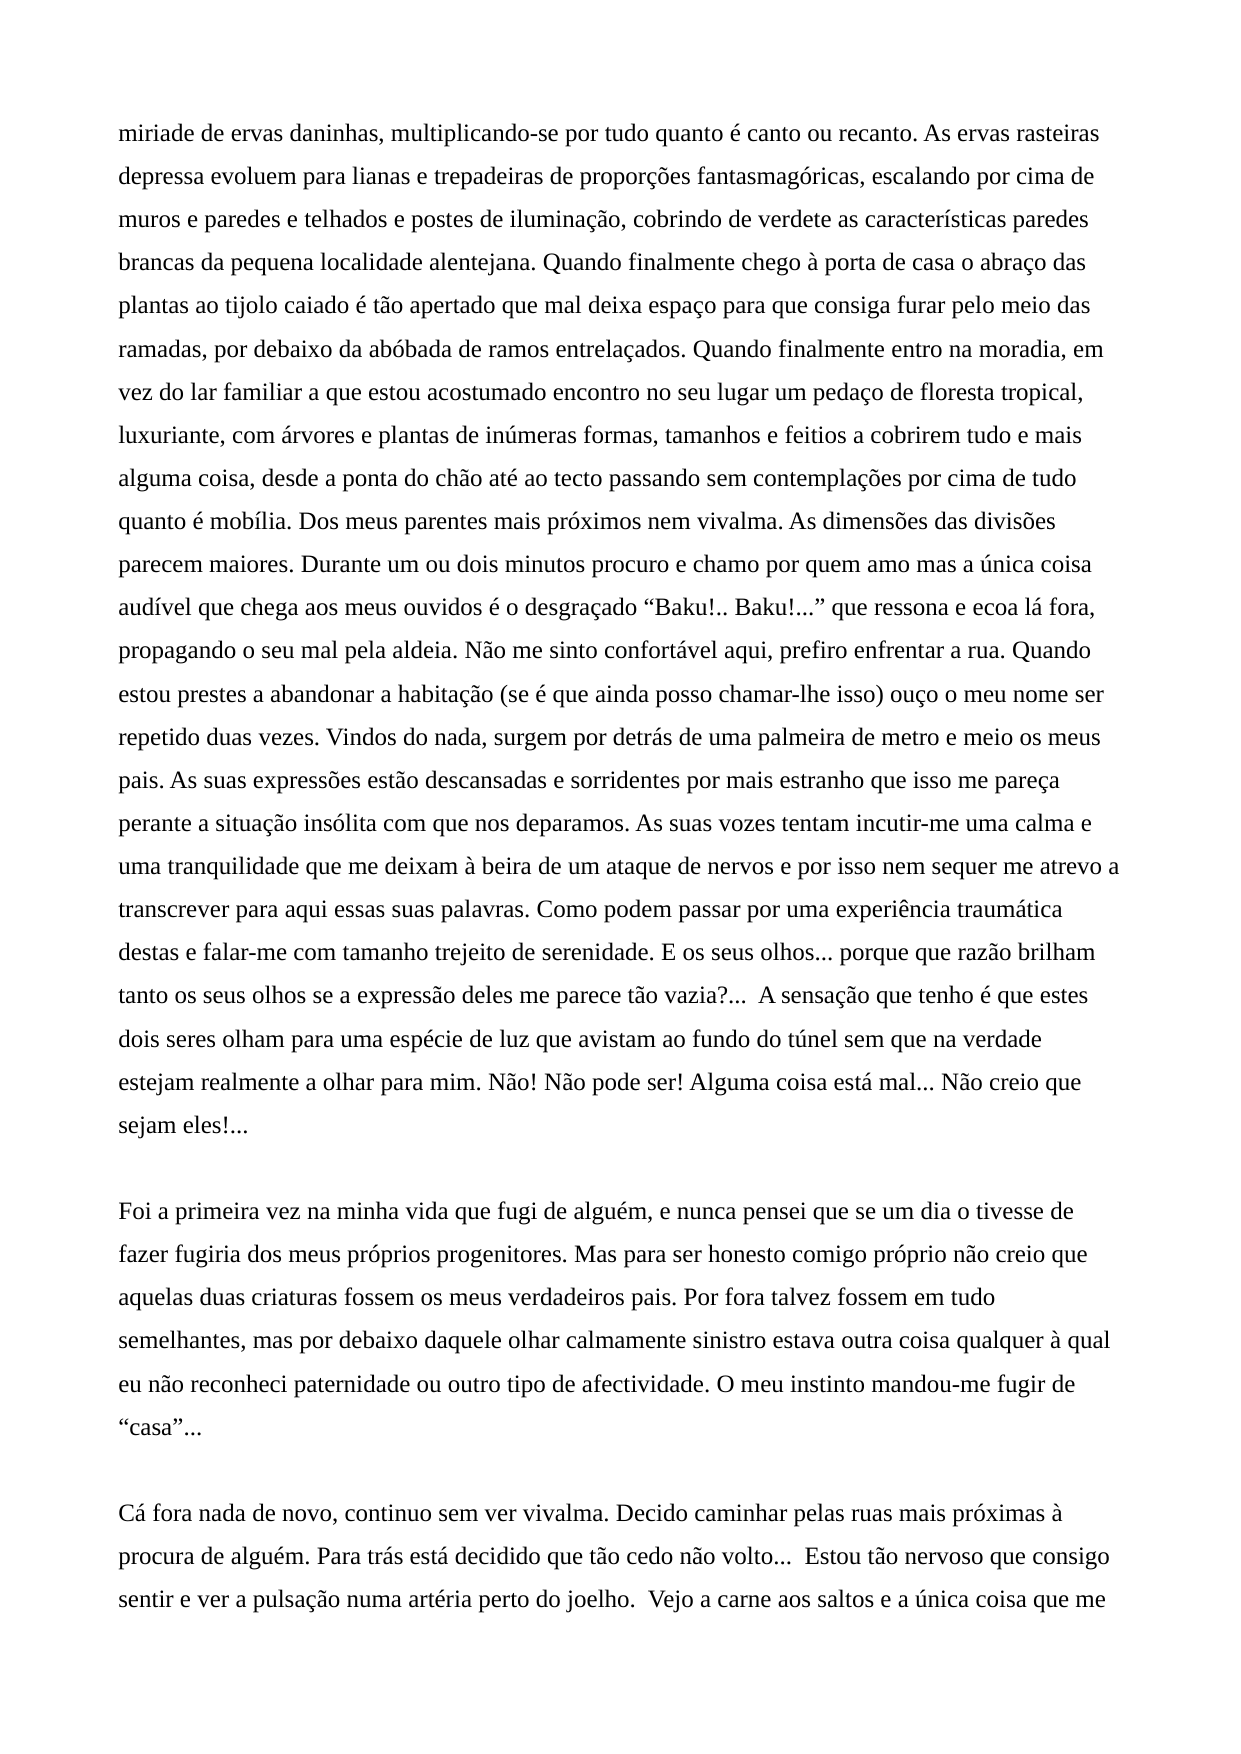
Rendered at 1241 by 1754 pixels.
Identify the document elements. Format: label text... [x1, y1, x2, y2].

text Foi a primeira vez na minha vida que fugi de alguém, e nunca pensei que se um dia o tivesse de fazer fugiria dos meus próprios progenitores. Mas para ser honesto comigo próprio não creio que aquelas duas criaturas fossem os meus verdadeiros pais. Por fora talvez fossem em tudo semelhantes, mas por debaixo daquele olhar calmamente sinistro estava outra coisa qualquer à qual eu não reconheci paternidade ou outro tipo de afectividade. O meu instinto mandou-me fugir de “casa”... [118, 1196, 1122, 1441]
text miriade de ervas daninhas, multiplicando-se por tudo quanto é canto ou recanto. As ervas rasteiras depressa evoluem para lianas e trepadeiras de proporções fantasmagóricas, escalando por cima de muros e paredes e telhados e postes de iluminação, cobrindo de verdete as características paredes brancas da pequena localidade alentejana. Quando finalmente chego à porta de casa o abraço das plantas ao tijolo caiado é tão apertado que mal deixa espaço para que consiga furar pelo meio das ramadas, por debaixo da abóbada de ramos entrelaçados. Quando finalmente entro na moradia, em vez do lar familiar a que estou acostumado encontro no seu lugar um pedaço de floresta tropical, luxuriante, com árvores e plantas de inúmeras formas, tamanhos e feitios a cobrirem tudo e mais alguma coisa, desde a ponta do chão até ao tecto passando sem contemplações por cima de tudo quanto é mobília. Dos meus parentes mais próximos nem vivalma. As dimensões das divisões parecem maiores. Durante um ou dois minutos procuro e chamo por quem amo mas a única coisa audível que chega aos meus ouvidos é o desgraçado “Baku!.. Baku!...” que ressona e ecoa lá fora, propagando o seu mal pela aldeia. Não me sinto confortável aqui, prefiro enfrentar a rua. Quando estou prestes a abandonar a habitação (se é que ainda posso chamar-lhe isso) ouço o meu nome ser repetido duas vezes. Vindos do nada, surgem por detrás de uma palmeira de metro e meio os meus pais. As suas expressões estão descansadas e sorridentes por mais estranho que isso me pareça perante a situação insólita com que nos deparamos. As suas vozes tentam incutir-me uma calma e uma tranquilidade que me deixam à beira de um ataque de nervos e por isso nem sequer me atrevo a transcrever para aqui essas suas palavras. Como podem passar por uma experiência traumática destas e falar-me com tamanho trejeito de serenidade. E os seus olhos... porque que razão brilham tanto os seus olhos se a expressão deles me parece tão vazia?... A sensação que tenho é que estes dois seres olham para uma espécie de luz que avistam ao fundo do túnel sem que na verdade estejam realmente a olhar para mim. Não! Não pode ser! Alguma coisa está mal... Não creio que sejam eles!... [118, 118, 1122, 1139]
text Cá fora nada de novo, continuo sem ver vivalma. Decido caminhar pelas ruas mais próximas à procura de alguém. Para trás está decidido que tão cedo não volto... Estou tão nervoso que consigo sentir e ver a pulsação numa artéria perto do joelho. Vejo a carne aos saltos e a única coisa que me [118, 1498, 1122, 1613]
